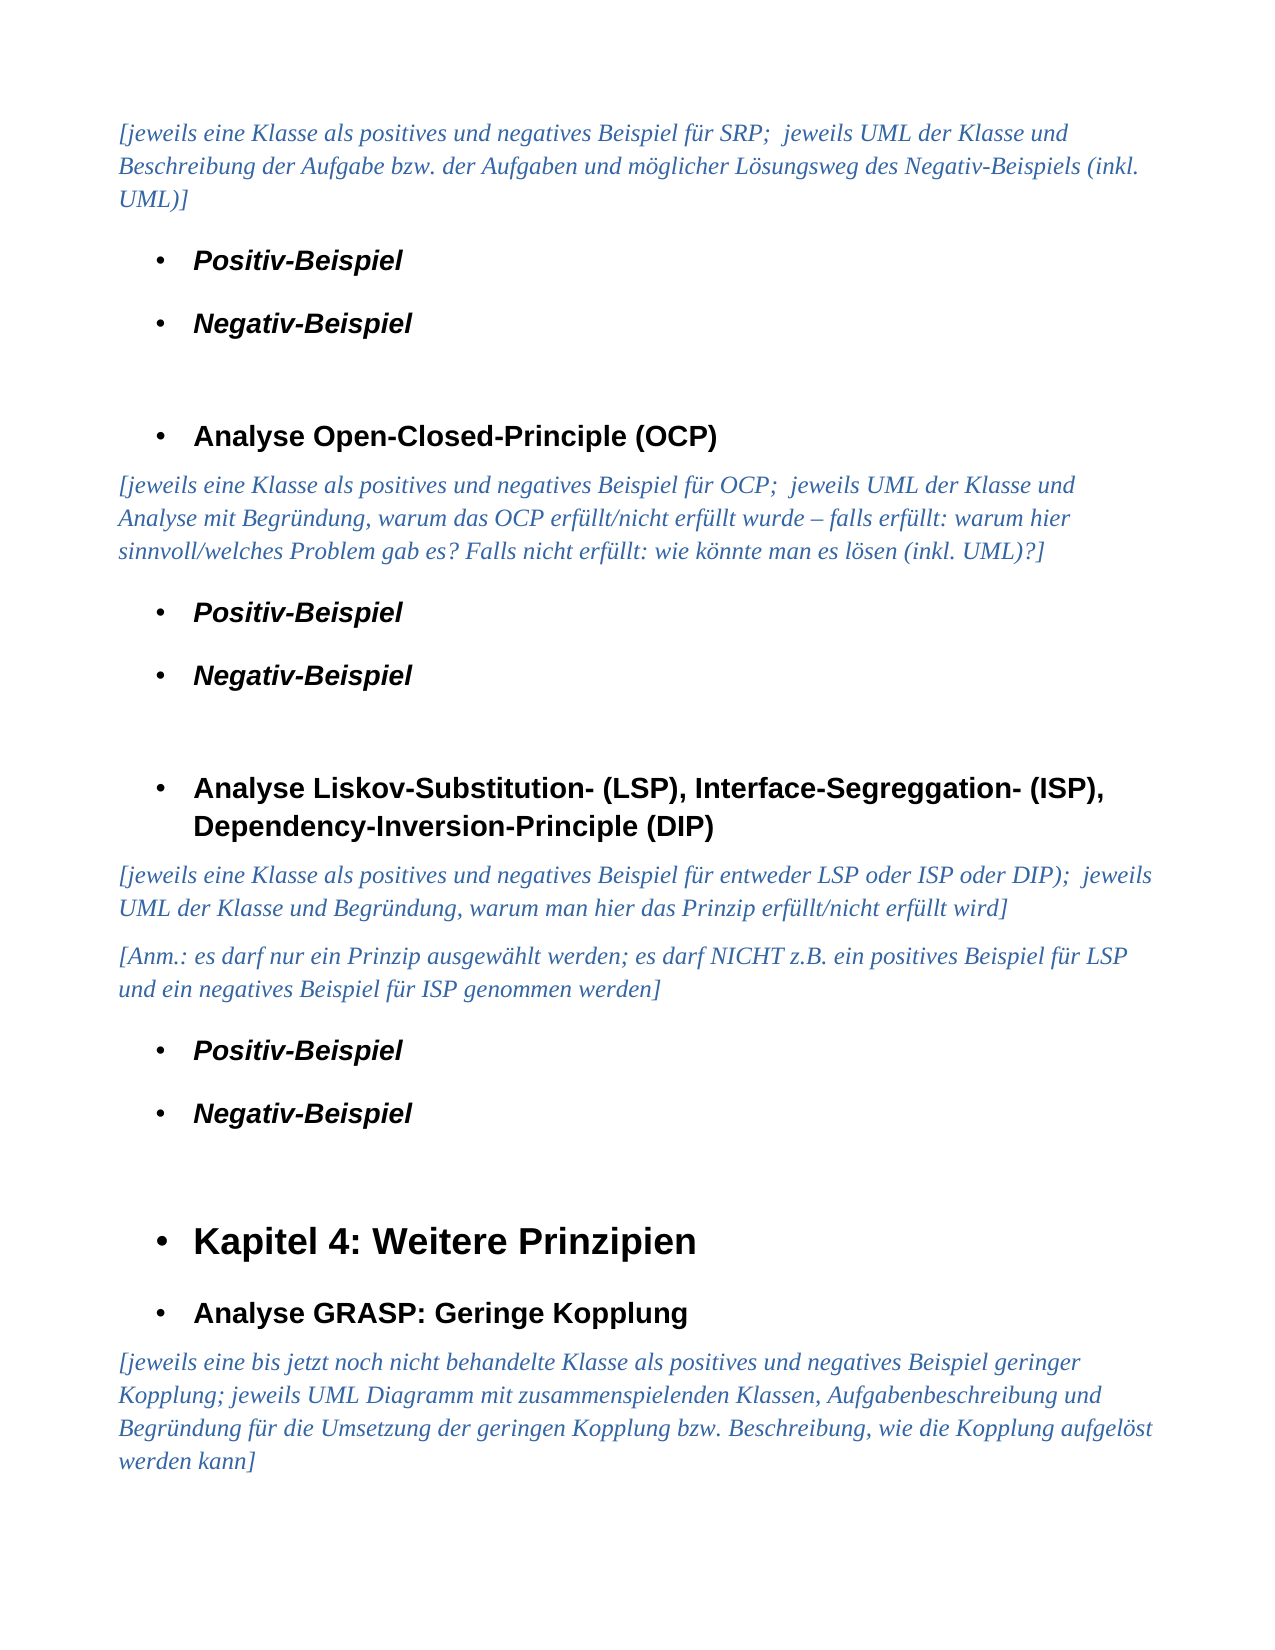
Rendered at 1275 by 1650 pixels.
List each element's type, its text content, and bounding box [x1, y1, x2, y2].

list Kapitel 4: Weitere Prinzipien [156, 1219, 1157, 1262]
list Positiv-Beispiel [156, 1034, 1157, 1067]
list Analyse Open-Closed-Principle (OCP) [156, 419, 1157, 452]
list Analyse Liskov-Substitution- (LSP), Interface-Segreggation- (ISP), Dependency-Inversion-Principle (DIP) [156, 771, 1157, 843]
list Negativ-Beispiel [156, 1097, 1157, 1129]
list Analyse GRASP: Geringe Kopplung [156, 1296, 1157, 1329]
text [jeweils eine Klasse als positives und negatives Beispiel für OCP; jeweils UML der Klasse und Analyse mit Begründung, warum das OCP erfüllt/nicht erfüllt wurde – falls erfüllt: warum hier sinnvoll/welches Problem gab es? Falls nicht erfüllt: wie könnte man es lösen (inkl. UML)?] [118, 470, 1157, 565]
list Negativ-Beispiel [156, 658, 1157, 691]
text [jeweils eine Klasse als positives und negatives Beispiel für SRP; jeweils UML der Klasse und Beschreibung der Aufgabe bzw. der Aufgaben und möglicher Lösungsweg des Negativ-Beispiels (inkl. UML)] [118, 118, 1157, 213]
text [Anm.: es darf nur ein Prinzip ausgewählt werden; es darf NICHT z.B. ein positives Beispiel für LSP und ein negatives Beispiel für ISP genommen werden] [118, 941, 1157, 1003]
list Positiv-Beispiel [156, 596, 1157, 629]
list Negativ-Beispiel [156, 307, 1157, 339]
text [jeweils eine Klasse als positives und negatives Beispiel für entweder LSP oder ISP oder DIP); jeweils UML der Klasse und Begründung, warum man hier das Prinzip erfüllt/nicht erfüllt wird] [118, 860, 1157, 922]
text [jeweils eine bis jetzt noch nicht behandelte Klasse als positives und negatives Beispiel geringer Kopplung; jeweils UML Diagramm mit zusammenspielenden Klassen, Aufgabenbeschreibung und Begründung für die Umsetzung der geringen Kopplung bzw. Beschreibung, wie die Kopplung aufgelöst werden kann] [118, 1347, 1157, 1475]
list Positiv-Beispiel [156, 244, 1157, 277]
